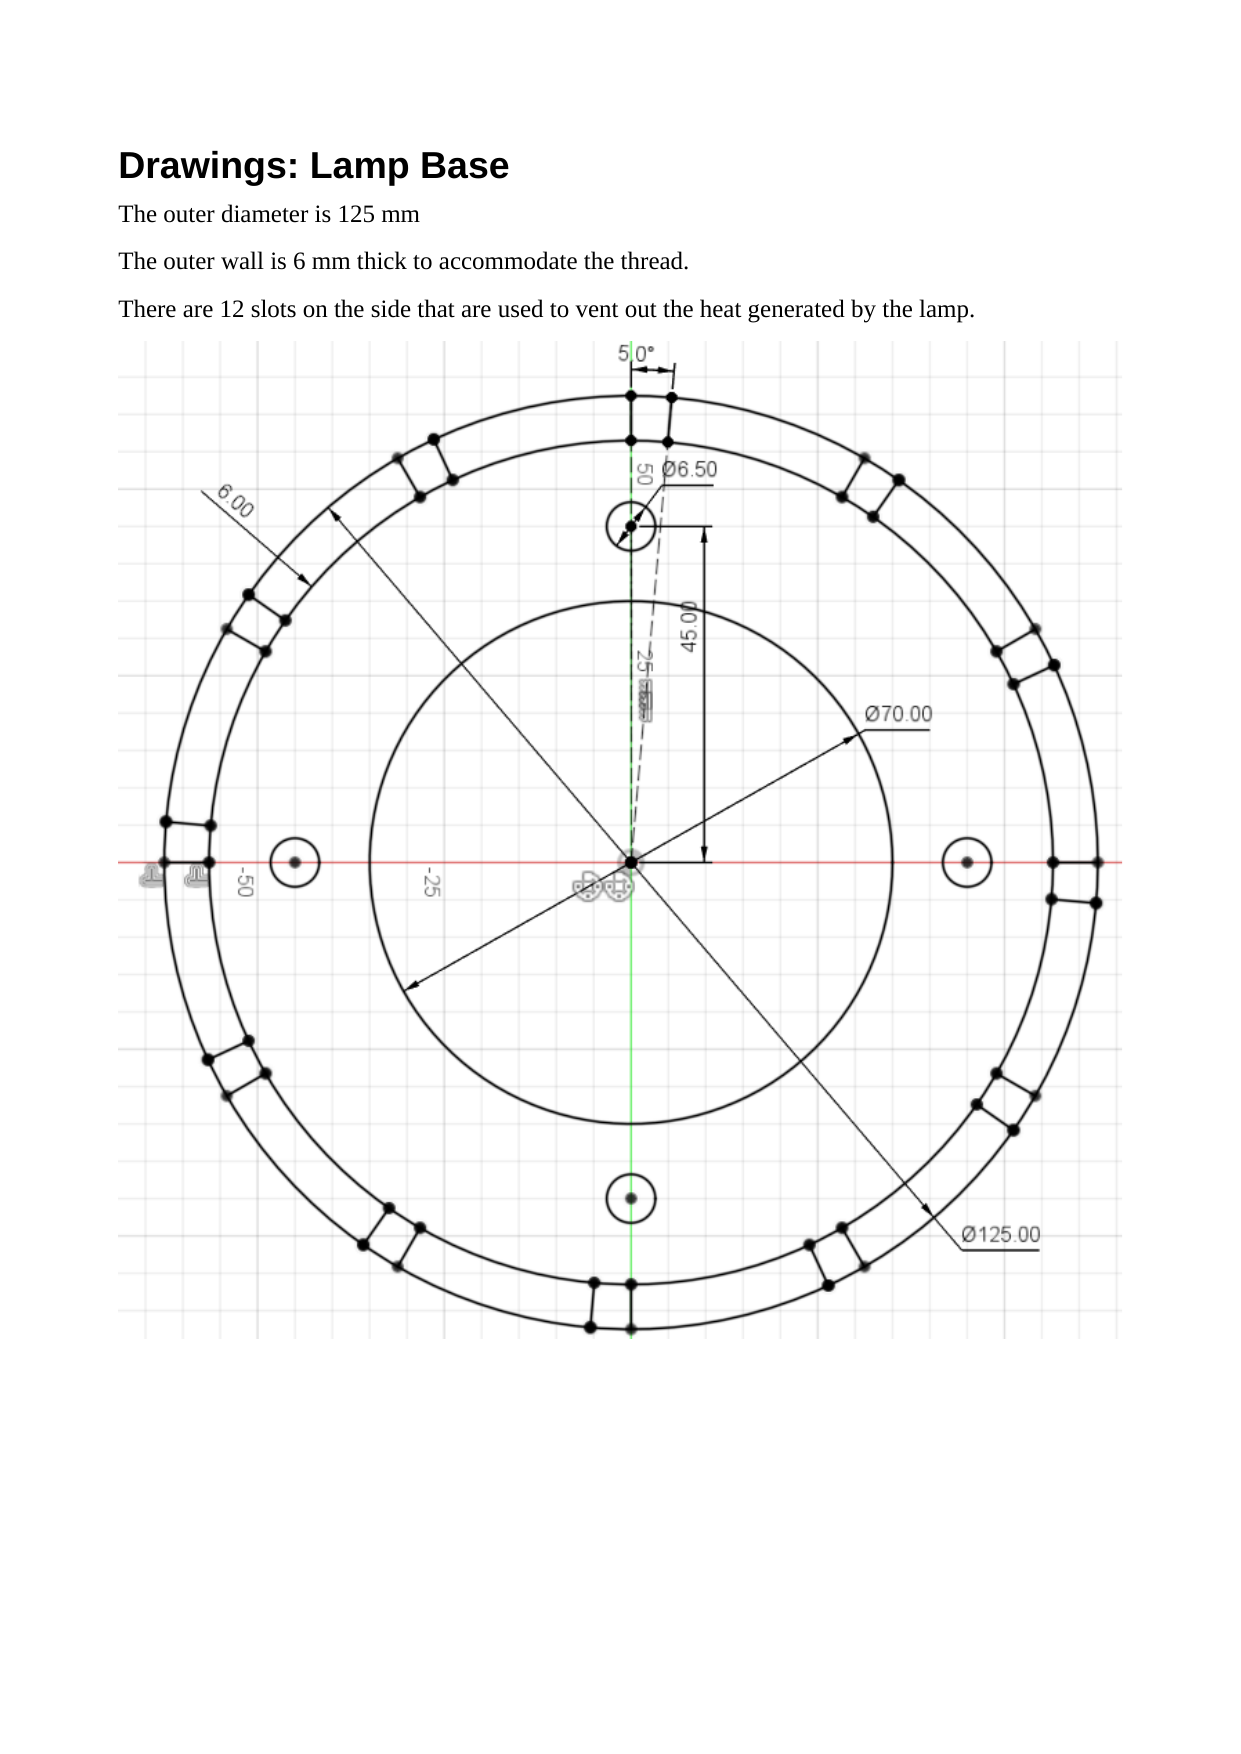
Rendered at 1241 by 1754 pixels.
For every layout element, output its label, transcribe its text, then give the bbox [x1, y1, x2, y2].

text The outer diameter is 125 mm [118, 199, 1122, 227]
text The outer wall is 6 mm thick to accommodate the thread. [118, 246, 1122, 275]
subtitle Drawings: Lamp Base [118, 143, 1122, 186]
picture [118, 341, 1123, 1339]
text There are 12 slots on the side that are used to vent out the heat generated by the lamp. [118, 294, 1122, 323]
